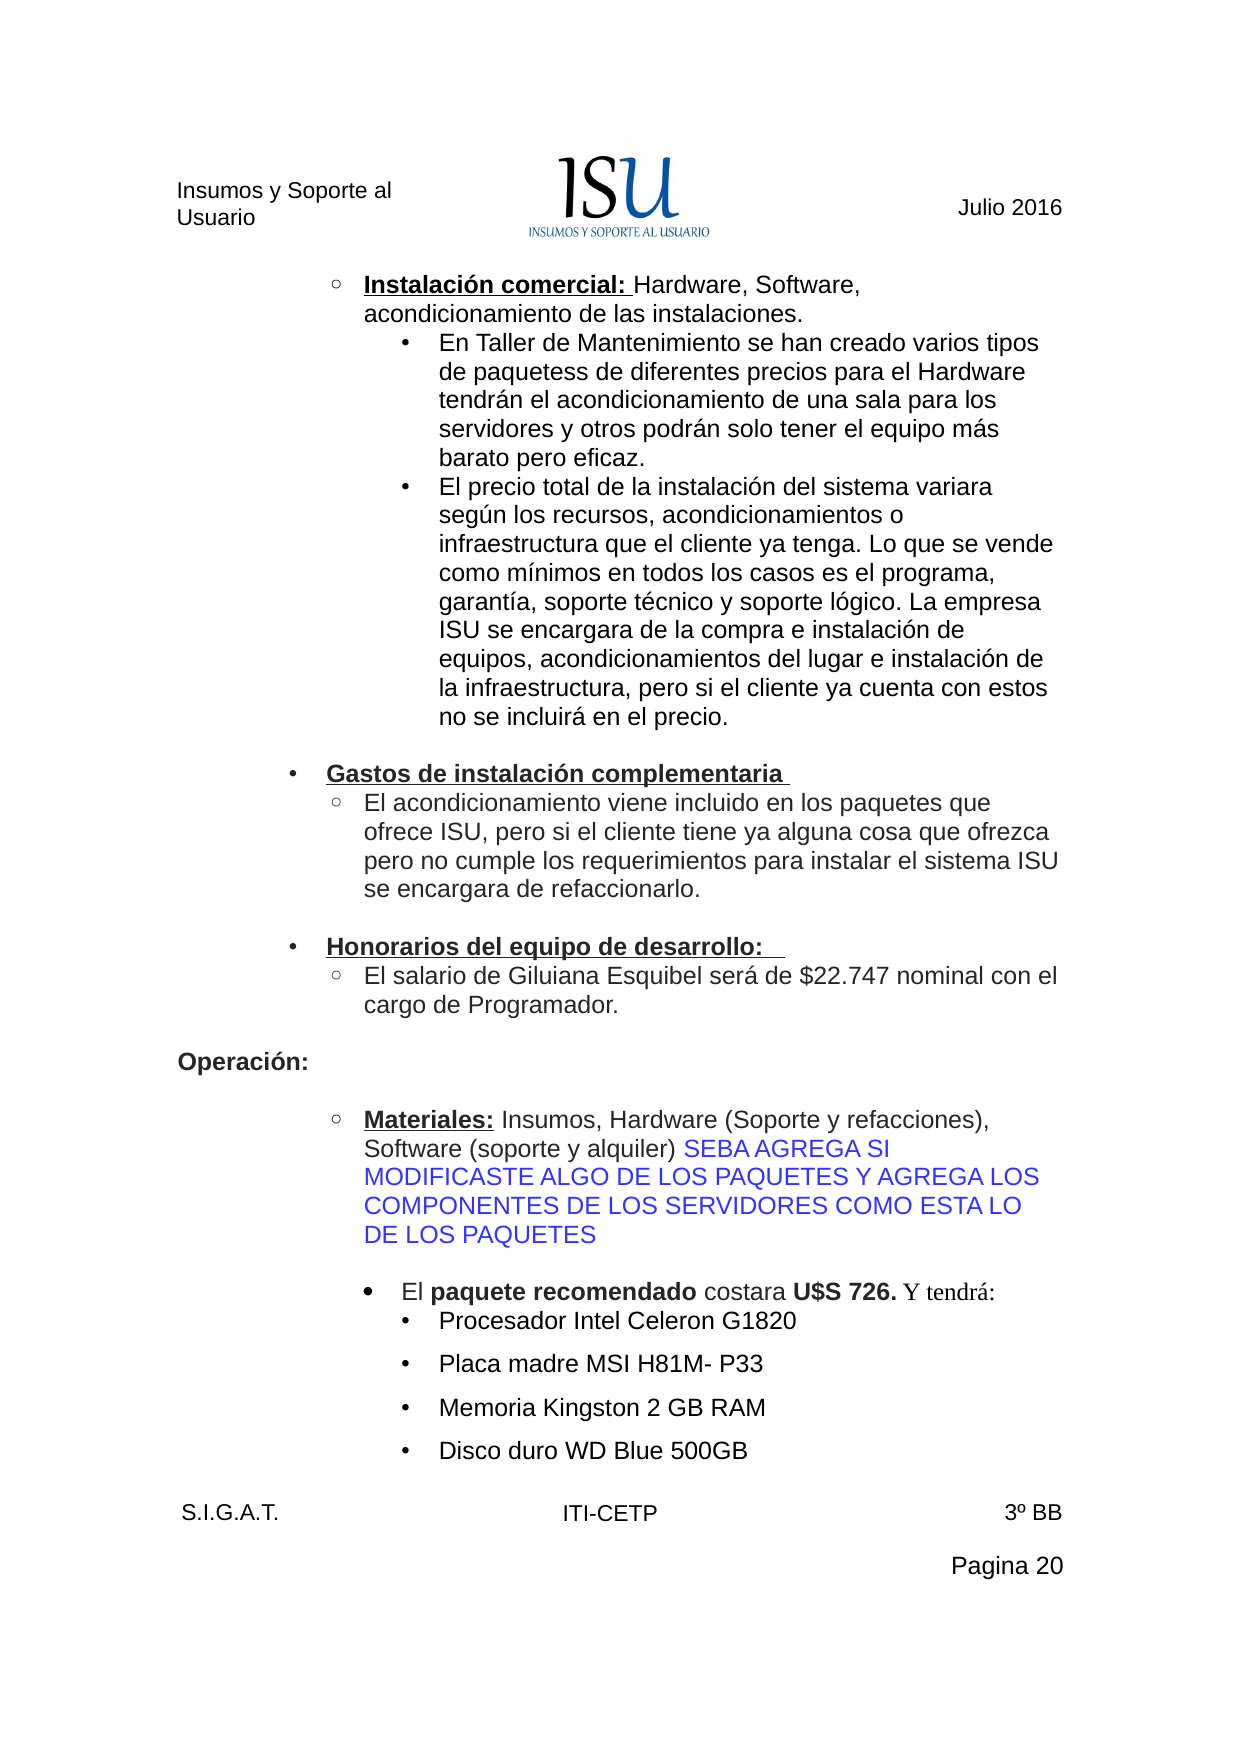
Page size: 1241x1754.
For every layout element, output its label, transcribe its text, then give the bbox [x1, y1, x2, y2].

list Placa madre MSI H81M- P33 [401, 1349, 1063, 1378]
text Operación: [177, 1047, 1063, 1076]
list Instalación comercial: Hardware, Software, acondicionamiento de las instalaciones. [326, 270, 1063, 328]
picture [517, 138, 723, 252]
list Materiales: Insumos, Hardware (Soporte y refacciones), Software (soporte y alquiler) SEBA AGREGA SI MODIFICASTE ALGO DE LOS PAQUETES Y AGREGA LOS COMPONENTES DE LOS SERVIDORES COMO ESTA LO DE LOS PAQUETES [326, 1105, 1063, 1248]
list El paquete recomendado costara U$S 726. Y tendrá: [363, 1277, 1063, 1306]
list Procesador Intel Celeron G1820 [401, 1306, 1063, 1335]
list Honorarios del equipo de desarrollo: [288, 932, 1063, 961]
list Disco duro WD Blue 500GB [401, 1436, 1063, 1465]
list El precio total de la instalación del sistema variara según los recursos, acondicionamientos o infraestructura que el cliente ya tenga. Lo que se vende como mínimos en todos los casos es el programa, garantía, soporte técnico y soporte lógico. La empresa ISU se encargara de la compra e instalación de equipos, acondicionamientos del lugar e instalación de la infraestructura, pero si el cliente ya cuenta con estos no se incluirá en el precio. [401, 472, 1063, 731]
list Memoria Kingston 2 GB RAM [401, 1393, 1063, 1421]
list En Taller de Mantenimiento se han creado varios tipos de paquetess de diferentes precios para el Hardware tendrán el acondicionamiento de una sala para los servidores y otros podrán solo tener el equipo más barato pero eficaz. [401, 328, 1063, 472]
list El salario de Giluiana Esquibel será de $22.747 nominal con el cargo de Programador. [326, 961, 1063, 1018]
list El acondicionamiento viene incluido en los paquetes que ofrece ISU, pero si el cliente tiene ya alguna cosa que ofrezca pero no cumple los requerimientos para instalar el sistema ISU se encargara de refaccionarlo. [326, 788, 1063, 903]
list Gastos de instalación complementaria [288, 759, 1063, 788]
